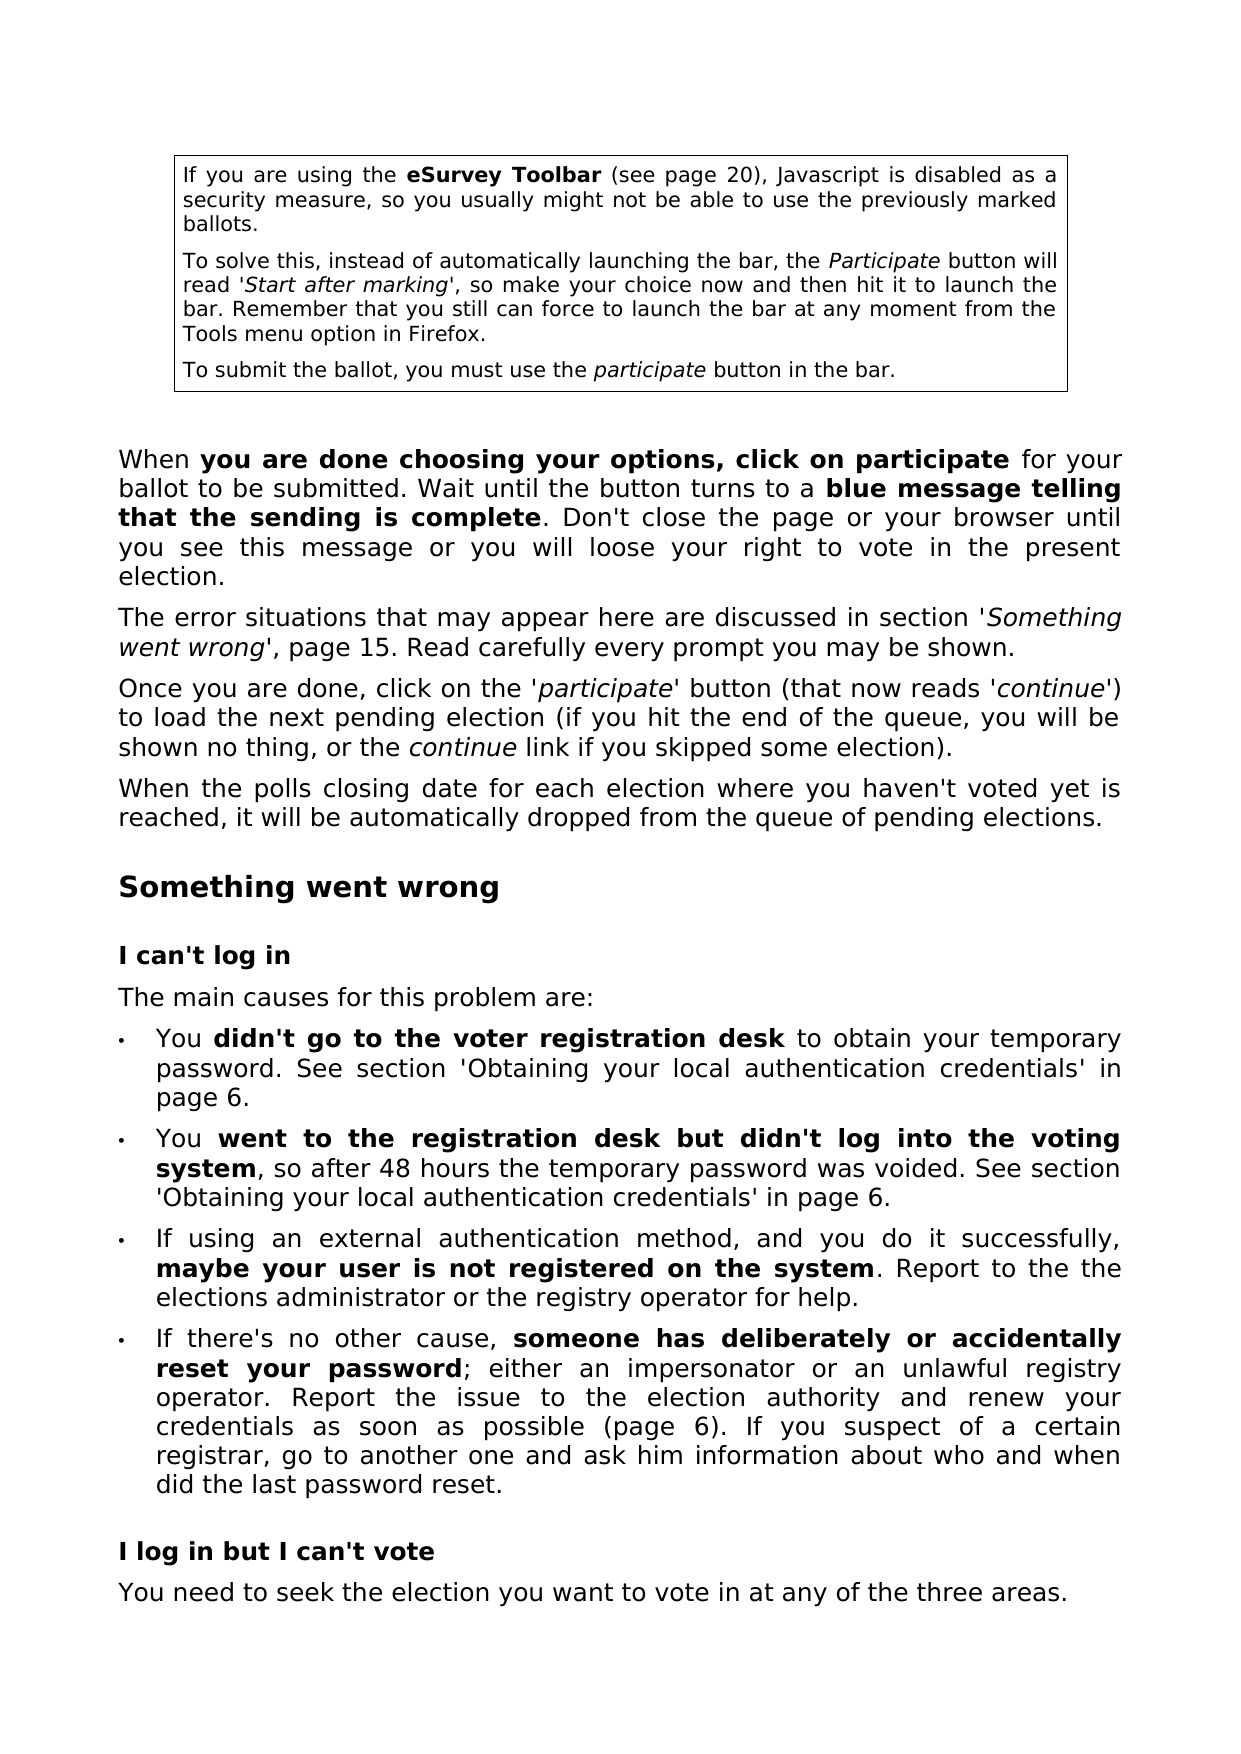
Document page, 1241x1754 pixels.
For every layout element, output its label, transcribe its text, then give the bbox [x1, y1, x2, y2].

text The main causes for this problem are: [118, 983, 1122, 1012]
text When the polls closing date for each election where you haven't voted yet is reached, it will be automatically dropped from the queue of pending elections. [118, 774, 1122, 833]
list You went to the registration desk but didn't log into the voting system, so after 48 hours the temporary password was voided. See section 'Obtaining your local authentication credentials' in page 5. [118, 1125, 1122, 1212]
text When you are done choosing your options, click on participate for your ballot to be submitted. Wait until the button turns to a blue message telling that the sending is complete. Don't close the page or your browser until you see this message or you will loose your right to vote in the present election. [118, 445, 1122, 591]
text Once you are done, click on the 'participate' button (that now reads 'continue') to load the next pending election (if you hit the end of the queue, you will be shown no thing, or the continue link if you skipped some election). [118, 674, 1122, 762]
list If there's no other cause, someone has deliberately or accidentally reset your password; either an impersonator or an unlawful registry operator. Report the issue to the election authority and renew your credentials as soon as possible (page 5). If you suspect of a certain registrar, go to another one and ask him information about who and when did the last password reset. [118, 1325, 1122, 1500]
subtitle I can't log in [118, 942, 1122, 971]
text To submit the ballot, you must use the participate button in the bar. [183, 358, 1058, 383]
text You need to seek the election you want to vote in at any of the three areas. [118, 1578, 1122, 1608]
text To solve this, instead of automatically launching the bar, the Participate button will read 'Start after marking', so make your choice now and then hit it to launch the bar. Remember that you still can force to launch the bar at any moment from the Tools menu option in Firefox. [183, 249, 1058, 346]
list If using an external authentication method, and you do it successfully, maybe your user is not registered on the system. Report to the the elections administrator or the registry operator for help. [118, 1225, 1122, 1312]
subtitle I log in but I can't vote [118, 1537, 1122, 1566]
subtitle Something went wrong [118, 870, 1122, 904]
text The error situations that may appear here are discussed in section 'Something went wrong', page 14. Read carefully every prompt you may be shown. [118, 603, 1122, 662]
list You didn't go to the voter registration desk to obtain your temporary password. See section 'Obtaining your local authentication credentials' in page 5. [118, 1025, 1122, 1112]
text If you are using the eSurvey Toolbar (see page 18), Javascript is disabled as a security measure, so you usually might not be able to use the previously marked ballots. [183, 163, 1058, 236]
